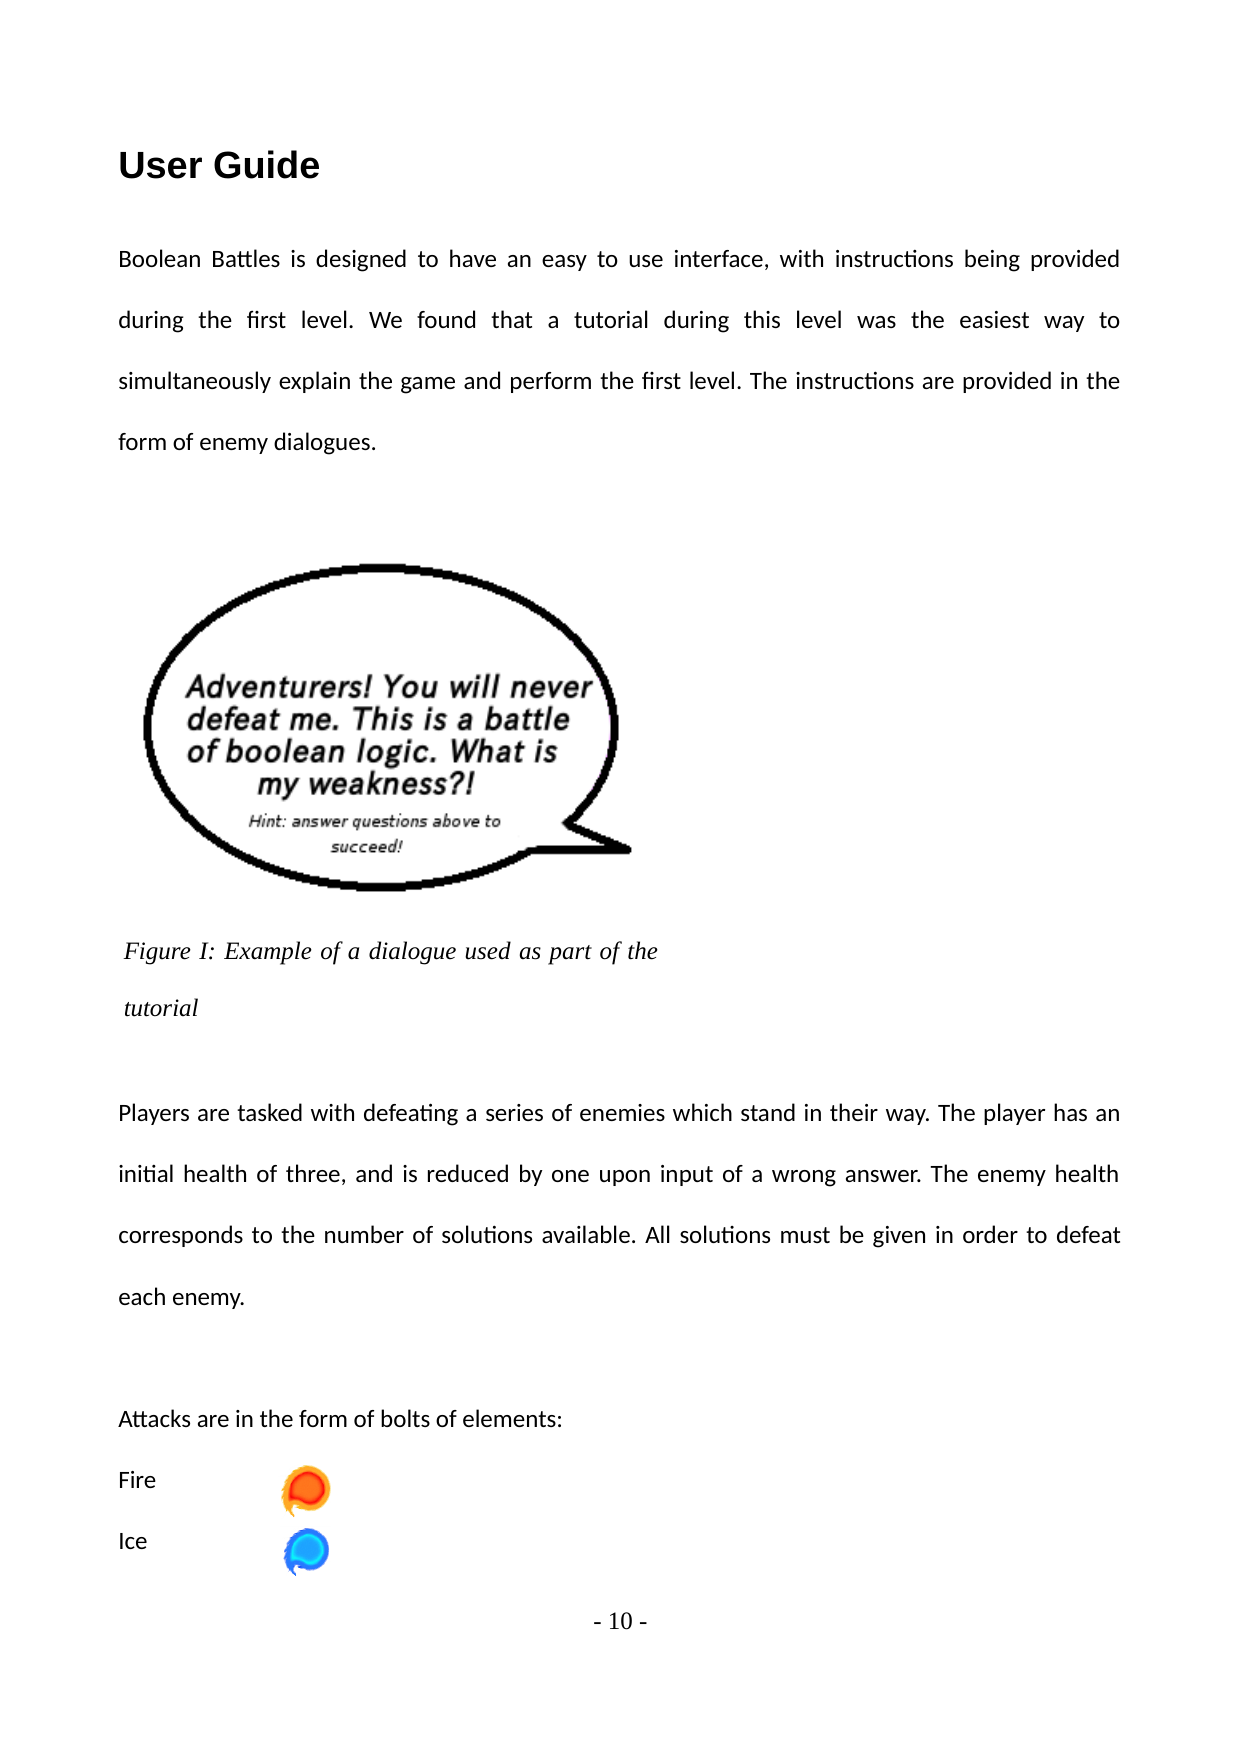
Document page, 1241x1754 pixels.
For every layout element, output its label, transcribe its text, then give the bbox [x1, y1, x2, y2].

text Attacks are in the form of bolts of elements: [118, 1403, 1122, 1433]
text Figure I: Example of a dialogue used as part of the tutorial [123, 907, 661, 1022]
text Players are tasked with defeating a series of enemies which stand in their way. The player has an initial health of three, and is reduced by one upon input of a wrong answer. The enemy health corresponds to the number of solutions available. All solutions must be given in order to defeat each enemy. [118, 1097, 1122, 1311]
text Fire [118, 1464, 277, 1494]
subtitle User Guide [118, 143, 1122, 187]
text Boolean Battles is designed to have an easy to use interface, with instructions being provided during the first level. We found that a tutorial during this level was the easiest way to simultaneously explain the game and perform the first level. The instructions are provided in the form of enemy dialogues. [118, 243, 1122, 457]
picture [277, 1464, 331, 1519]
picture [123, 550, 662, 907]
text [331, 1464, 1122, 1494]
picture [280, 1526, 331, 1576]
text Ice [118, 1525, 1122, 1555]
